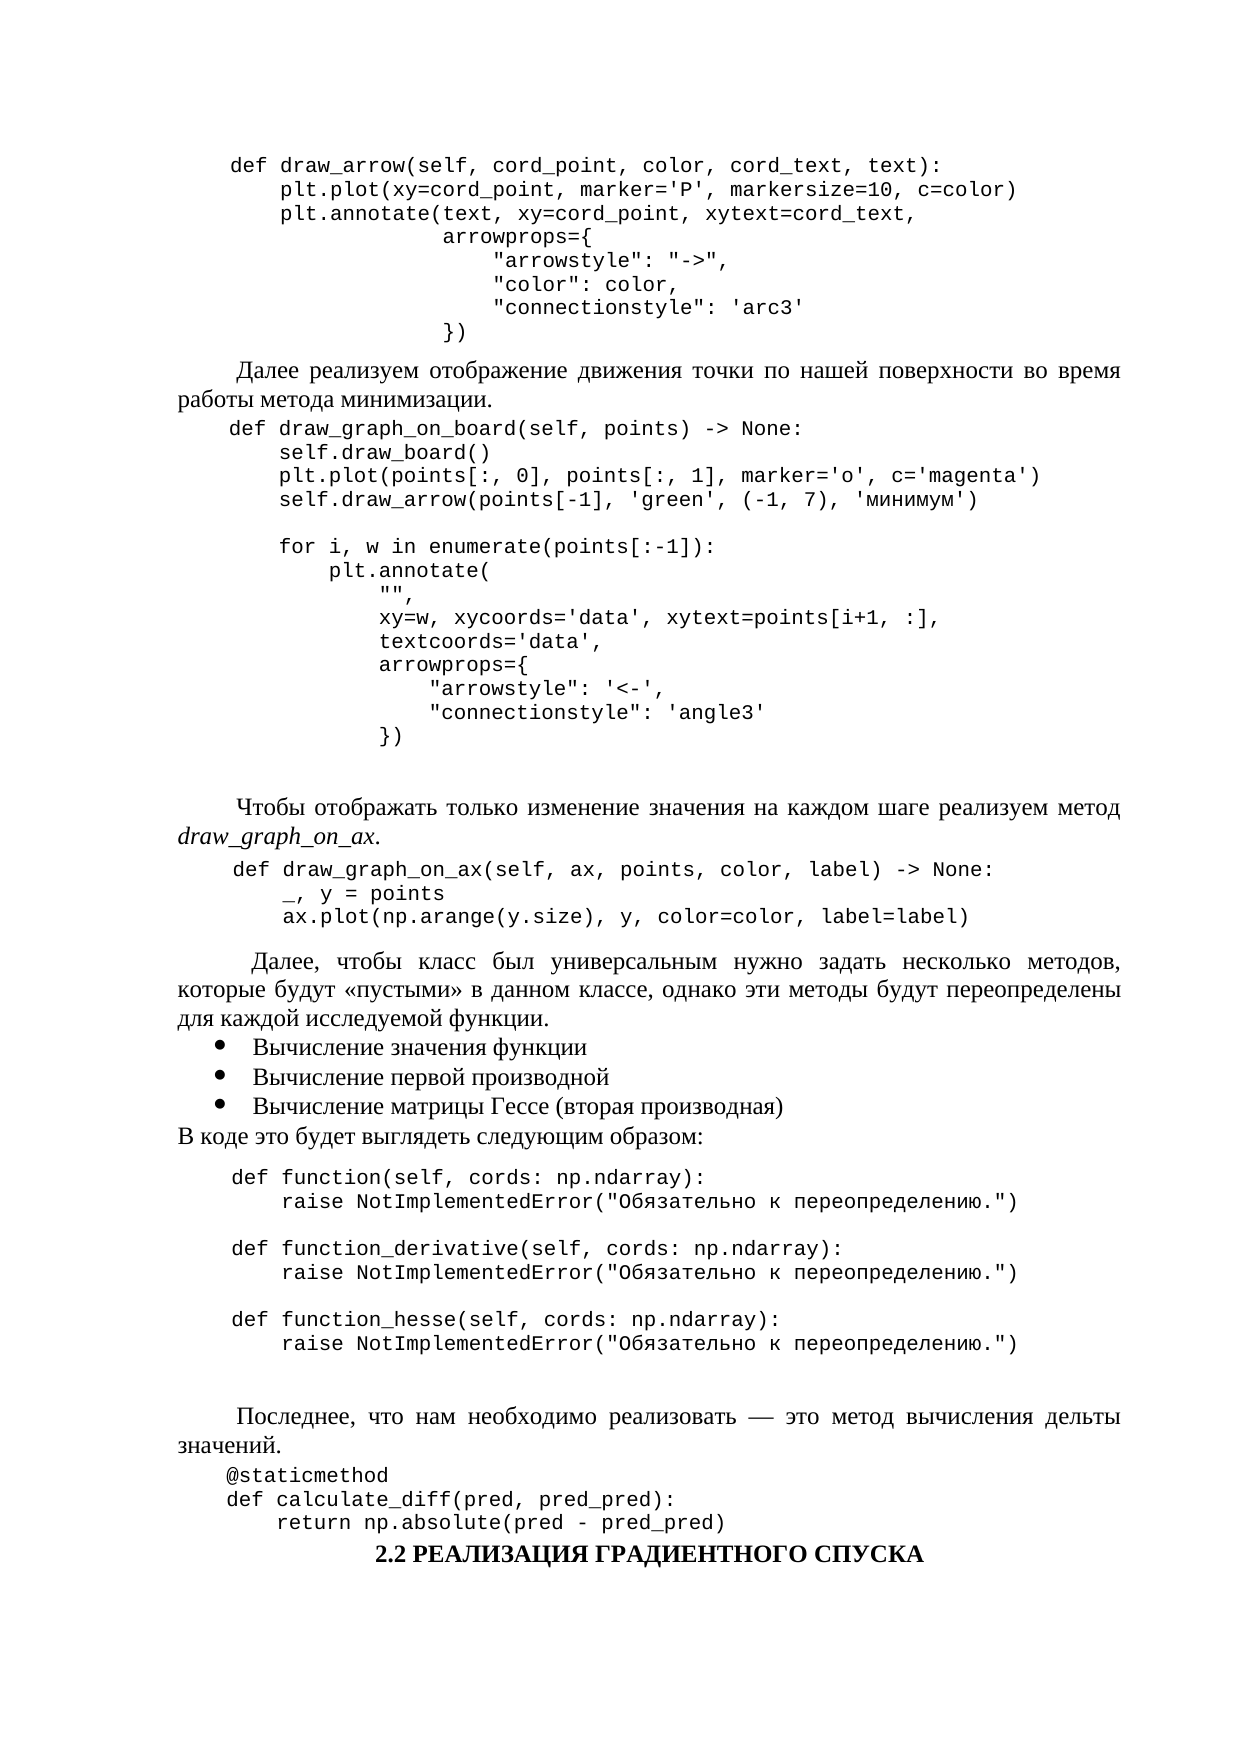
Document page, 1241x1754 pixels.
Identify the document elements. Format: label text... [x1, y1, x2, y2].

list Вычисление первой производной [215, 1062, 1122, 1091]
list В коде это будет выглядеть следующим образом: [177, 1121, 1122, 1150]
list Вычисление значения функции [215, 1032, 1122, 1062]
text 2.2 Реализация градиентного спуска [177, 1459, 1122, 1568]
list Последнее, что нам необходимо реализовать — это метод вычисления дельты значений. [177, 1401, 1122, 1459]
list Далее реализуем отображение движения точки по нашей поверхности во время работы метода минимизации. [177, 148, 1122, 413]
text Далее, чтобы класс был универсальным нужно задать несколько методов, которые будут «пустыми» в данном классе, однако эти методы будут переопределены для каждой исследуемой функции. [177, 849, 1122, 1032]
list Чтобы отображать только изменение значения на каждом шаге реализуем метод draw_graph_on_ax. [177, 413, 1122, 849]
list Вычисление матрицы Гессе (вторая производная) [215, 1091, 1122, 1121]
